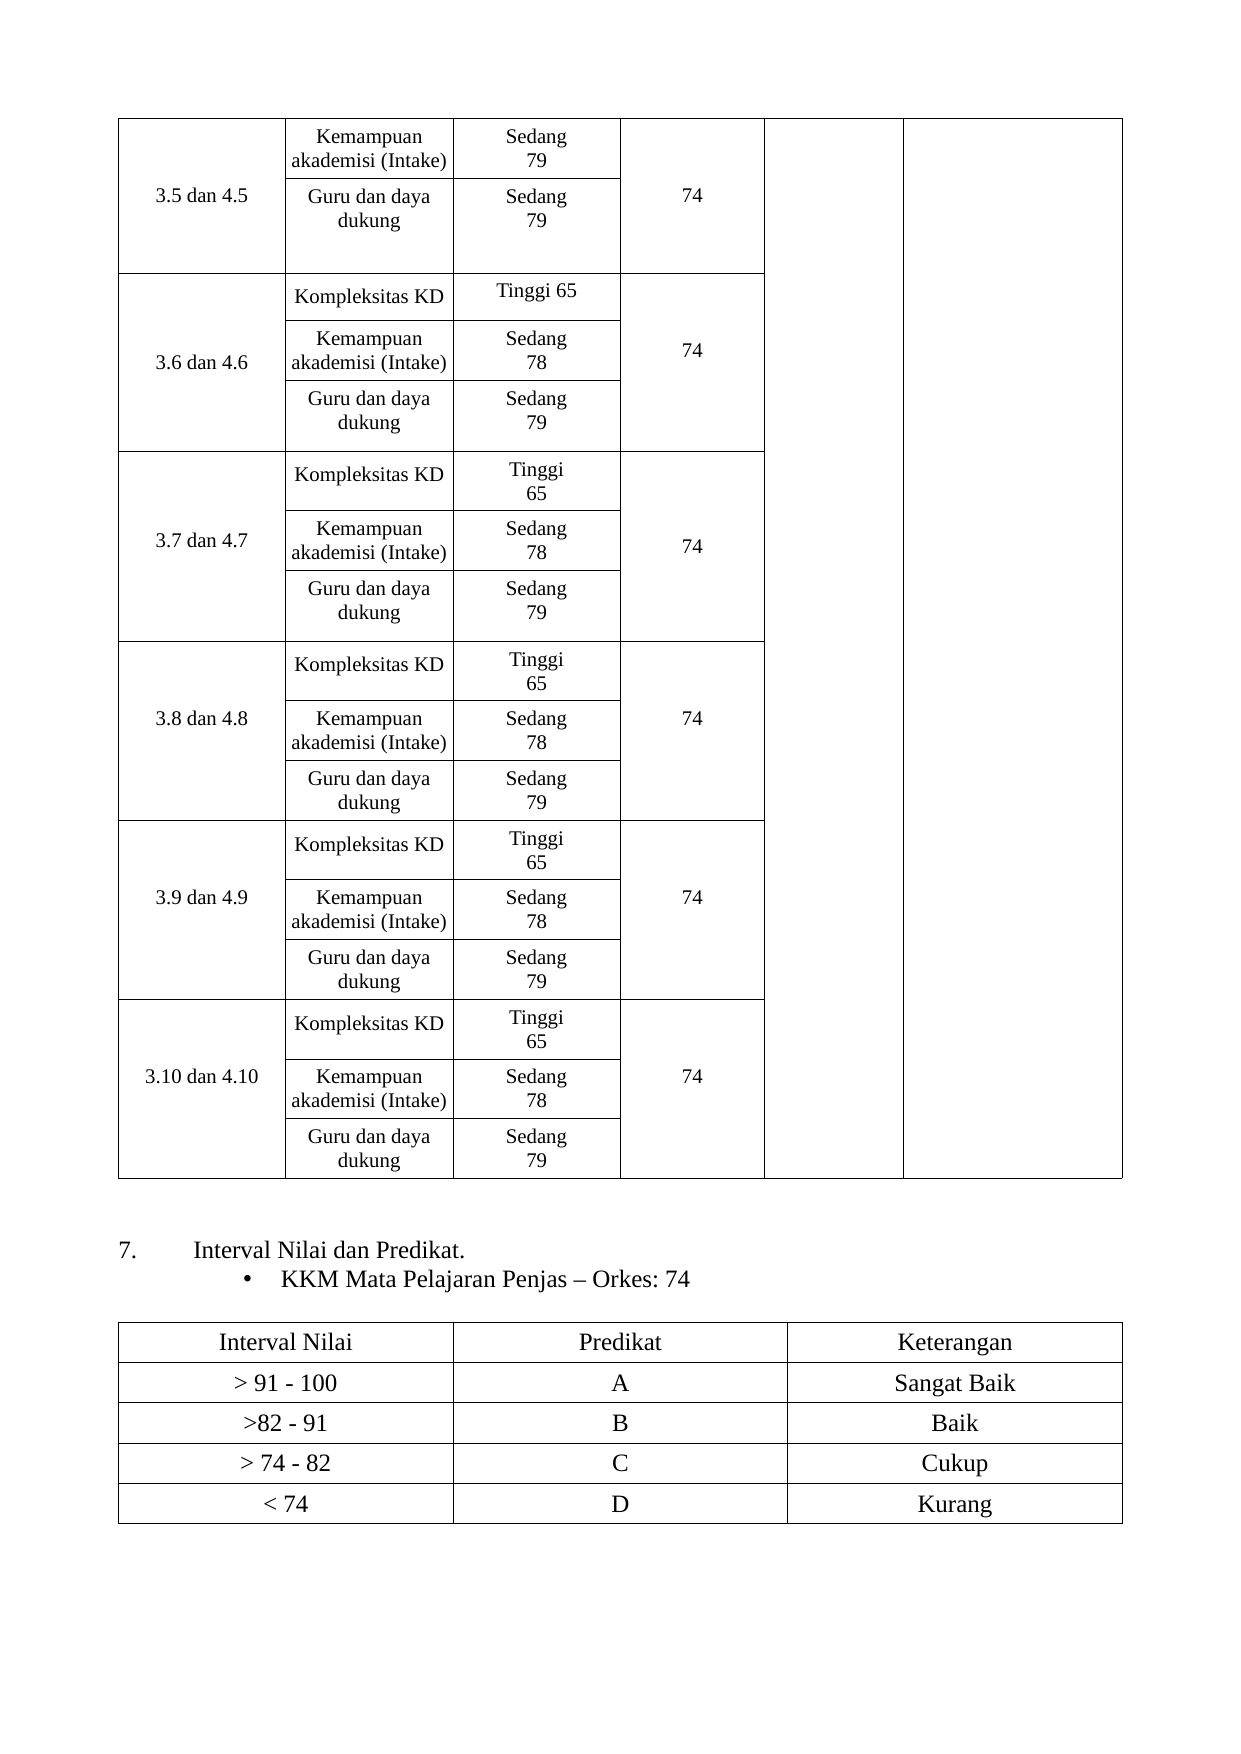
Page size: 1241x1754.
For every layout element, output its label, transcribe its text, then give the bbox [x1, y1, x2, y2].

table_cell Tinggi 65 [454, 452, 620, 510]
table_cell A [454, 1363, 787, 1402]
table_cell 3.5 dan 4.5 [119, 119, 285, 272]
table_cell Guru dan daya dukung [286, 761, 453, 820]
table_cell Kompleksitas KD [286, 274, 453, 320]
table_cell Sedang 79 [454, 179, 620, 272]
table_cell Kompleksitas KD [286, 1000, 453, 1058]
table_cell B [454, 1403, 787, 1443]
table_cell Baik [788, 1403, 1122, 1443]
table_cell Kemampuan akademisi (Intake) [286, 119, 453, 178]
table_cell Guru dan daya dukung [286, 940, 453, 999]
table_cell Sedang 79 [454, 940, 620, 999]
table_cell Sedang 79 [454, 381, 620, 451]
table_cell Sedang 78 [454, 701, 620, 760]
table_cell 74 [621, 642, 764, 820]
table_cell 3.8 dan 4.8 [119, 642, 285, 820]
table_cell Kurang [788, 1484, 1122, 1523]
table_cell Kemampuan akademisi (Intake) [286, 321, 453, 380]
table_cell Kemampuan akademisi (Intake) [286, 880, 453, 939]
table_cell 74 [621, 1000, 764, 1178]
table_header Predikat [454, 1323, 787, 1362]
table_cell Sedang 79 [454, 761, 620, 820]
table_cell D [454, 1484, 787, 1523]
table_cell Sedang 78 [454, 321, 620, 380]
table_cell Sedang 78 [454, 1060, 620, 1118]
table_cell 3.9 dan 4.9 [119, 821, 285, 999]
table_cell Kemampuan akademisi (Intake) [286, 701, 453, 760]
table_cell Guru dan daya dukung [286, 179, 453, 272]
table_cell Sangat Baik [788, 1363, 1122, 1402]
table_cell Kemampuan akademisi (Intake) [286, 1060, 453, 1118]
table_cell Kompleksitas KD [286, 642, 453, 700]
table_cell Kompleksitas KD [286, 452, 453, 510]
table_cell > 74 - 82 [119, 1444, 453, 1483]
table_cell Tinggi 65 [454, 274, 620, 320]
table_cell Tinggi 65 [454, 821, 620, 879]
table_header Interval Nilai [119, 1323, 453, 1362]
table_cell C [454, 1444, 787, 1483]
table_cell >82 - 91 [119, 1403, 453, 1443]
table_cell Kemampuan akademisi (Intake) [286, 511, 453, 570]
table_cell [904, 119, 1122, 1178]
table_cell 74 [621, 274, 764, 451]
table_cell Sedang 78 [454, 511, 620, 570]
table_cell Sedang 78 [454, 880, 620, 939]
table_cell > 91 - 100 [119, 1363, 453, 1402]
table_cell 3.6 dan 4.6 [119, 274, 285, 451]
table_cell 74 [621, 119, 764, 272]
table_cell Sedang 79 [454, 119, 620, 178]
table_cell 74 [621, 821, 764, 999]
table_cell 3.10 dan 4.10 [119, 1000, 285, 1178]
table_cell < 74 [119, 1484, 453, 1523]
table_cell Tinggi 65 [454, 642, 620, 700]
list Interval Nilai dan Predikat. [118, 1235, 1122, 1264]
table_cell Guru dan daya dukung [286, 571, 453, 641]
table_cell [765, 119, 903, 1178]
table_cell Sedang 79 [454, 1119, 620, 1178]
table_cell Sedang 79 [454, 571, 620, 641]
table_cell 74 [621, 452, 764, 641]
list KKM Mata Pelajaran Penjas – Orkes: 74 [243, 1264, 1122, 1293]
table_cell Cukup [788, 1444, 1122, 1483]
table_cell Guru dan daya dukung [286, 1119, 453, 1178]
table_header Keterangan [788, 1323, 1122, 1362]
table_cell Guru dan daya dukung [286, 381, 453, 451]
table_cell Kompleksitas KD [286, 821, 453, 879]
table_cell 3.7 dan 4.7 [119, 452, 285, 641]
table_cell Tinggi 65 [454, 1000, 620, 1058]
